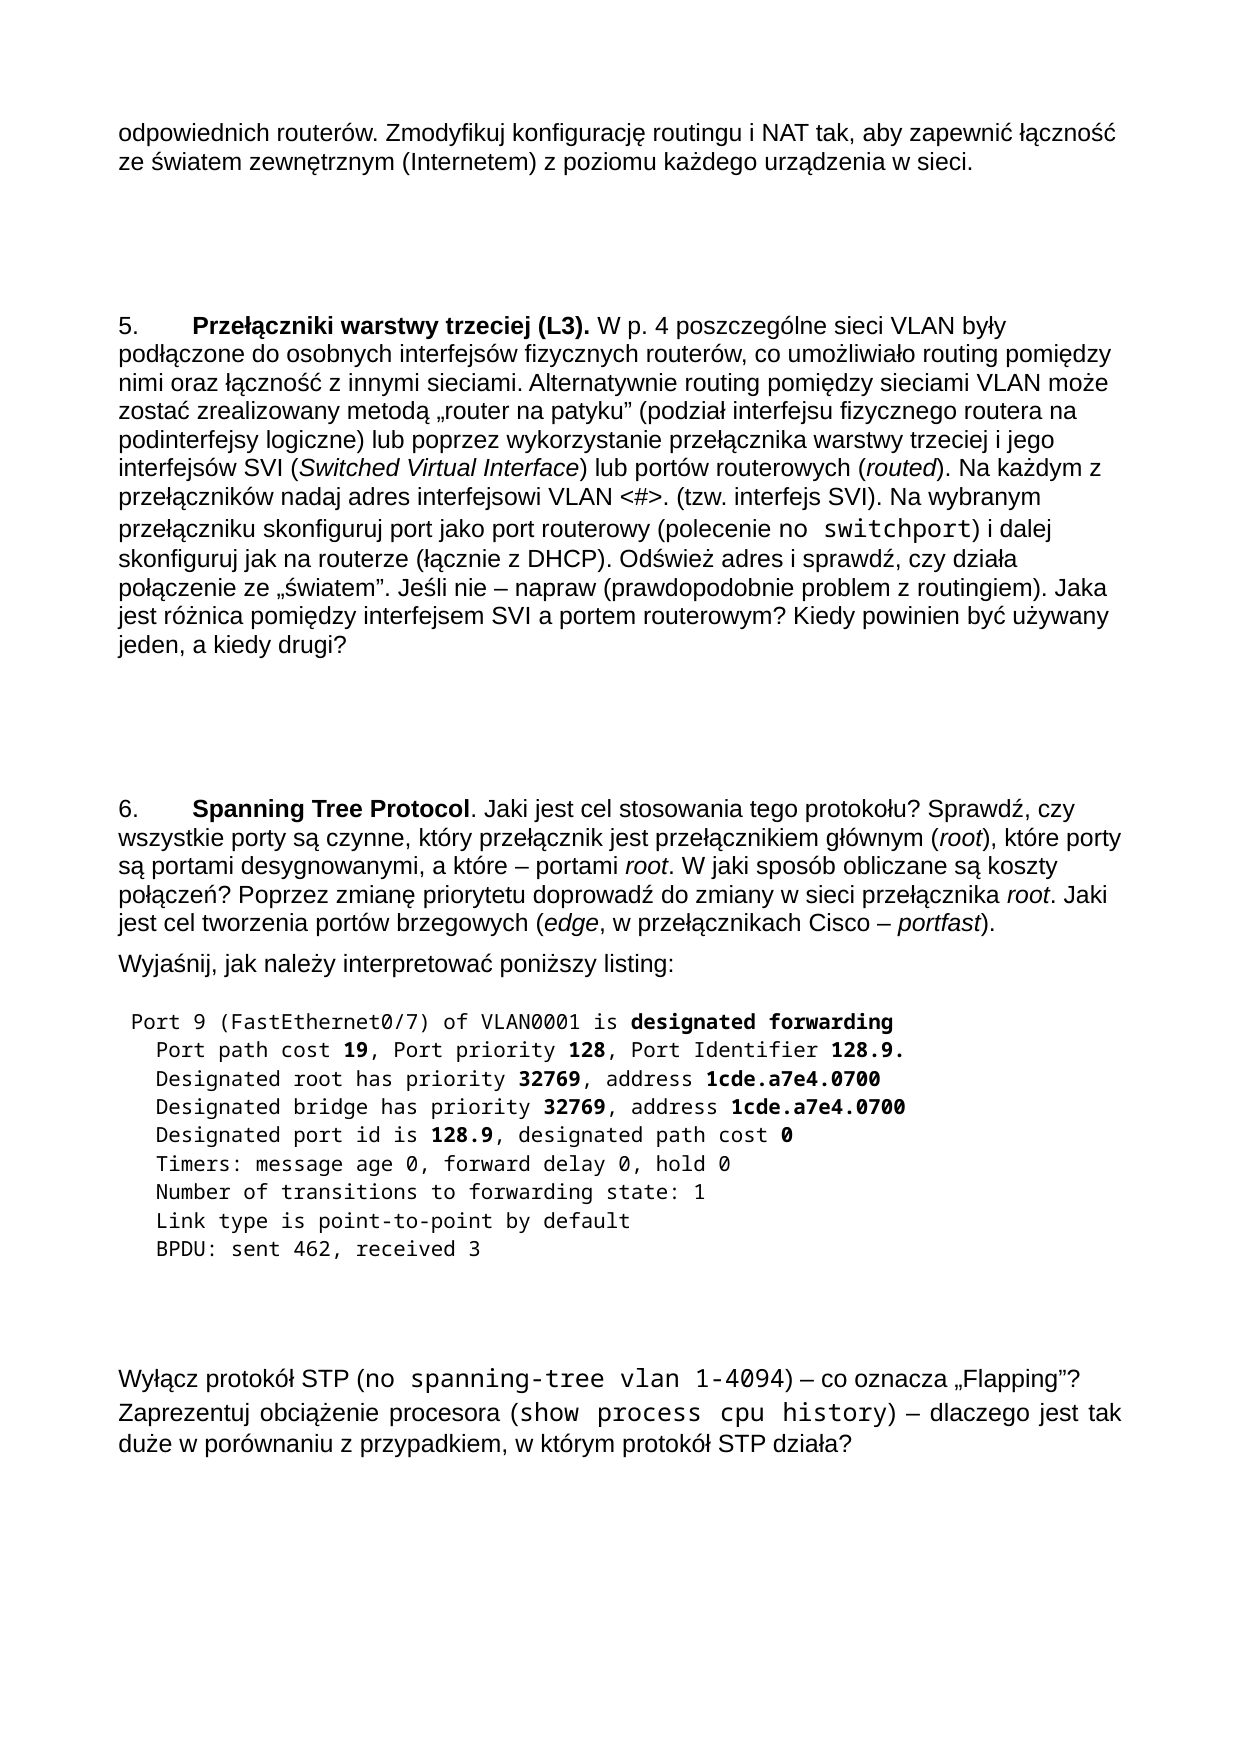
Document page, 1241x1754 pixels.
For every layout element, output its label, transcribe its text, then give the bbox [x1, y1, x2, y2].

text Designated root has priority 32769, address 1cde.a7e4.0700 [118, 1064, 1122, 1092]
text Designated bridge has priority 32769, address 1cde.a7e4.0700 [118, 1092, 1122, 1121]
text Wyjaśnij, jak należy interpretować poniższy listing: [118, 949, 1122, 978]
subtitle Przełączniki warstwy trzeciej (L3). W p. 4 poszczególne sieci VLAN były podłączone do osobnych interfejsów fizycznych routerów, co umożliwiało routing pomiędzy nimi oraz łączność z innymi sieciami. Alternatywnie routing pomiędzy sieciami VLAN może zostać zrealizowany metodą „router na patyku” (podział interfejsu fizycznego routera na podinterfejsy logiczne) lub poprzez wykorzystanie przełącznika warstwy trzeciej i jego interfejsów SVI (Switched Virtual Interface) lub portów routerowych (routed). Na każdym z przełączników nadaj adres interfejsowi VLAN <#>. (tzw. interfejs SVI). Na wybranym przełączniku skonfiguruj port jako port routerowy (polecenie no switchport) i dalej skonfiguruj jak na routerze (łącznie z DHCP). Odśwież adres i sprawdź, czy działa połączenie ze „światem”. Jeśli nie – napraw (prawdopodobnie problem z routingiem). Jaka jest różnica pomiędzy interfejsem SVI a portem routerowym? Kiedy powinien być używany jeden, a kiedy drugi? [118, 311, 1122, 658]
text Port 9 (FastEthernet0/7) of VLAN0001 is designated forwarding [118, 1007, 1122, 1035]
text Designated port id is 128.9, designated path cost 0 [118, 1121, 1122, 1149]
text BPDU: sent 462, received 3 [118, 1234, 1122, 1263]
subtitle Spanning Tree Protocol. Jaki jest cel stosowania tego protokołu? Sprawdź, czy wszystkie porty są czynne, który przełącznik jest przełącznikiem głównym (root), które porty są portami desygnowanymi, a które – portami root. W jaki sposób obliczane są koszty połączeń? Poprzez zmianę priorytetu doprowadź do zmiany w sieci przełącznika root. Jaki jest cel tworzenia portów brzegowych (edge, w przełącznikach Cisco – portfast). [118, 794, 1122, 937]
text Number of transitions to forwarding state: 1 [118, 1177, 1122, 1206]
text Timers: message age 0, forward delay 0, hold 0 [118, 1149, 1122, 1177]
subtitle odpowiednich routerów. Zmodyfikuj konfigurację routingu i NAT tak, aby zapewnić łączność ze światem zewnętrznym (Internetem) z poziomu każdego urządzenia w sieci. [118, 118, 1122, 175]
text Link type is point-to-point by default [118, 1206, 1122, 1234]
text Port path cost 19, Port priority 128, Port Identifier 128.9. [118, 1035, 1122, 1064]
text Zaprezentuj obciążenie procesora (show process cpu history) – dlaczego jest tak duże w porównaniu z przypadkiem, w którym protokół STP działa? [118, 1395, 1122, 1458]
text Wyłącz protokół STP (no spanning-tree vlan 1-4094) – co oznacza „Flapping”? [118, 1361, 1122, 1395]
